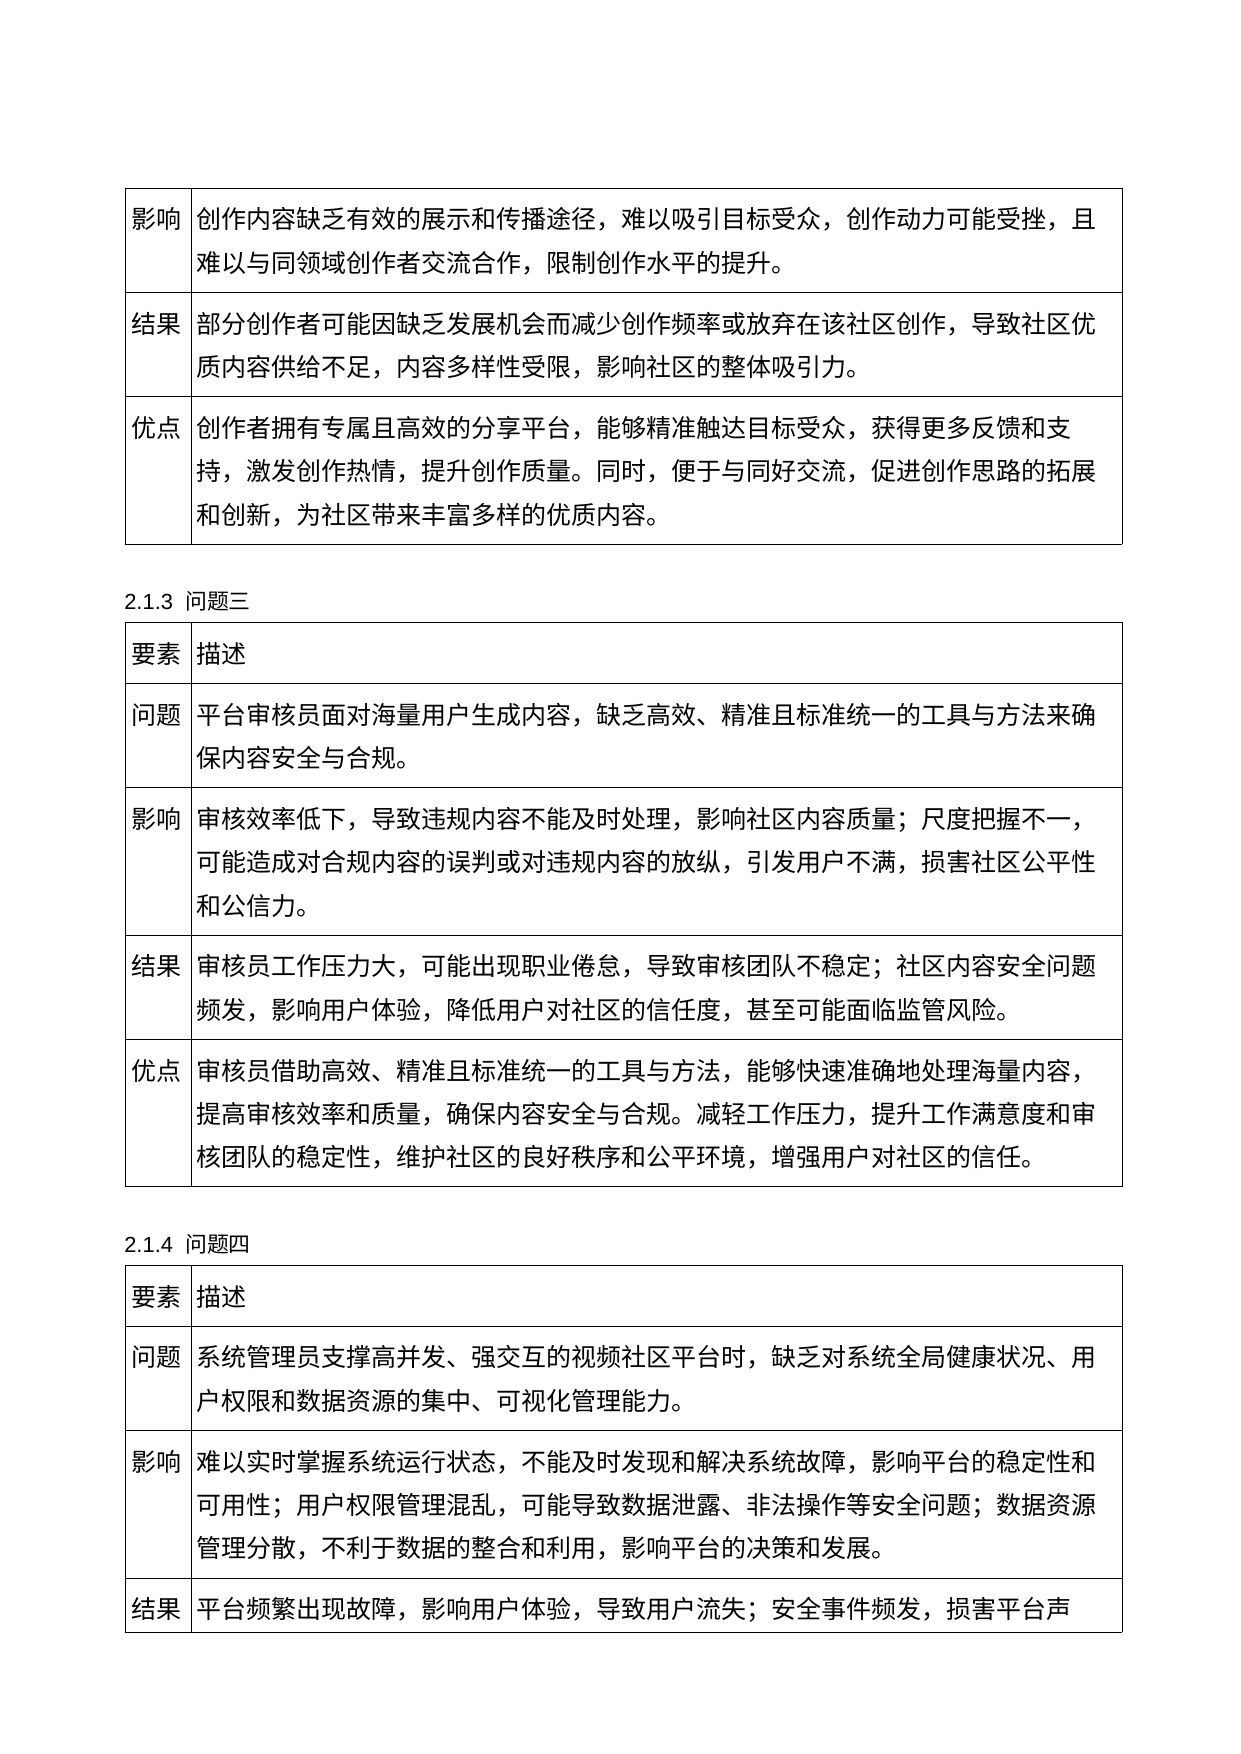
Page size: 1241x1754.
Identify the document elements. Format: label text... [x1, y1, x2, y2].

table_cell 影响 [126, 788, 191, 934]
table_cell 审核效率低下，导致违规内容不能及时处理，影响社区内容质量；尺度把握不一，可能造成对合规内容的误判或对违规内容的放纵，引发用户不满，损害社区公平性和公信力。 [192, 788, 1122, 934]
table_cell 创作者拥有专属且高效的分享平台，能够精准触达目标受众，获得更多反馈和支持，激发创作热情，提升创作质量。同时，便于与同好交流，促进创作思路的拓展和创新，为社区带来丰富多样的优质内容。 [192, 397, 1122, 543]
table_cell 结果 [126, 1579, 191, 1632]
table_cell 优点 [126, 397, 191, 543]
table_cell 部分创作者可能因缺乏发展机会而减少创作频率或放弃在该社区创作，导致社区优质内容供给不足，内容多样性受限，影响社区的整体吸引力。 [192, 293, 1122, 396]
table_header 要素 [126, 1266, 191, 1326]
table_cell 问题 [126, 1327, 191, 1430]
table_header 描述 [192, 623, 1122, 683]
table_cell 审核员工作压力大，可能出现职业倦怠，导致审核团队不稳定；社区内容安全问题频发，影响用户体验，降低用户对社区的信任度，甚至可能面临监管风险。 [192, 936, 1122, 1039]
table_cell 结果 [126, 936, 191, 1039]
table_cell 平台频繁出现故障，影响用户体验，导致用户流失；安全事件频发，损害平台声 [192, 1579, 1122, 1632]
table_cell 难以实时掌握系统运行状态，不能及时发现和解决系统故障，影响平台的稳定性和可用性；用户权限管理混乱，可能导致数据泄露、非法操作等安全问题；数据资源管理分散，不利于数据的整合和利用，影响平台的决策和发展。 [192, 1431, 1122, 1577]
table_cell 影响 [126, 1431, 191, 1577]
table_header 要素 [126, 623, 191, 683]
table_cell 影响 [126, 189, 191, 292]
table_cell 结果 [126, 293, 191, 396]
table_cell 审核员借助高效、精准且标准统一的工具与方法，能够快速准确地处理海量内容，提高审核效率和质量，确保内容安全与合规。减轻工作压力，提升工作满意度和审核团队的稳定性，维护社区的良好秩序和公平环境，增强用户对社区的信任。 [192, 1040, 1122, 1186]
table_cell 问题 [126, 684, 191, 787]
table_cell 系统管理员支撑高并发、强交互的视频社区平台时，缺乏对系统全局健康状况、用户权限和数据资源的集中、可视化管理能力。 [192, 1327, 1122, 1430]
table_cell 创作内容缺乏有效的展示和传播途径，难以吸引目标受众，创作动力可能受挫，且难以与同领域创作者交流合作，限制创作水平的提升。 [192, 189, 1122, 292]
table_cell 优点 [126, 1040, 191, 1186]
subtitle 问题三 [118, 584, 1122, 616]
table_header 描述 [192, 1266, 1122, 1326]
table_cell 平台审核员面对海量用户生成内容，缺乏高效、精准且标准统一的工具与方法来确保内容安全与合规。 [192, 684, 1122, 787]
subtitle 问题四 [118, 1227, 1122, 1259]
